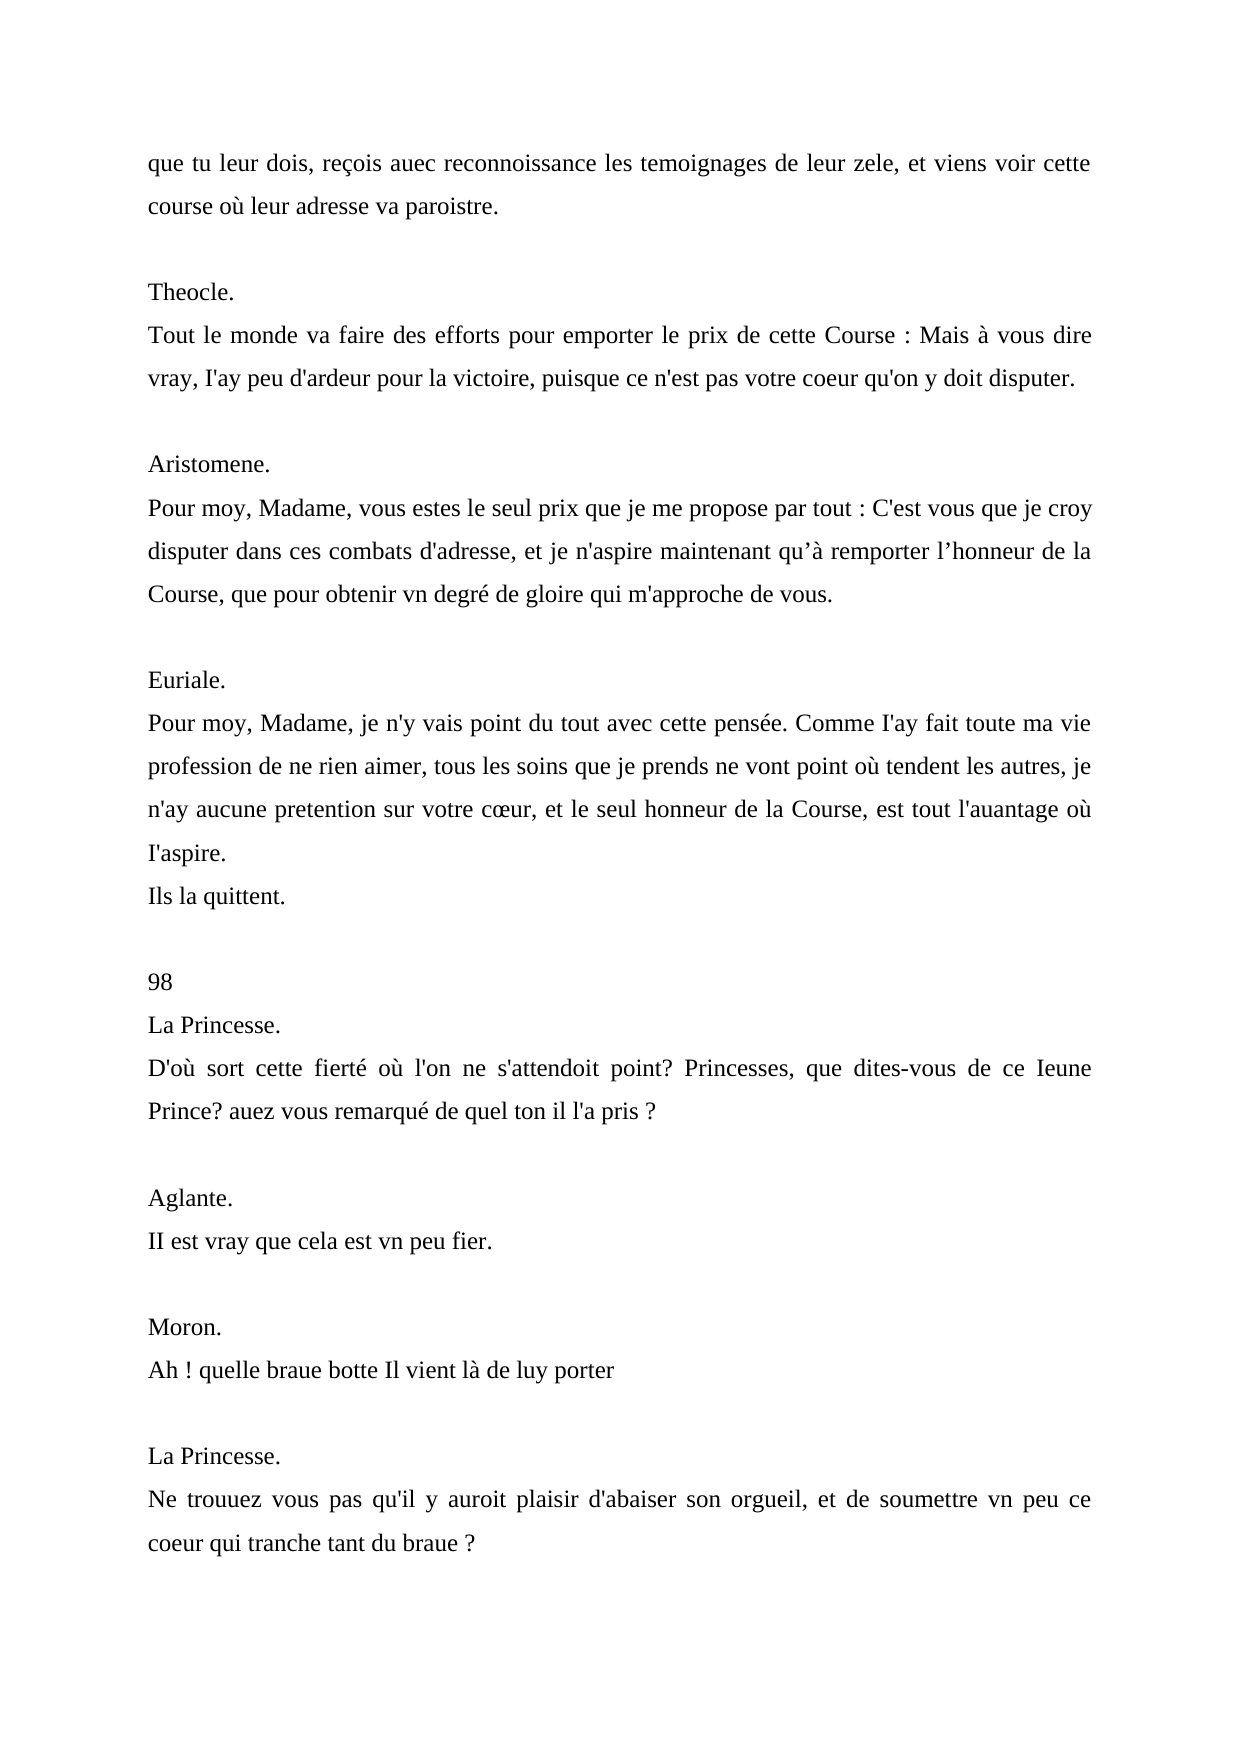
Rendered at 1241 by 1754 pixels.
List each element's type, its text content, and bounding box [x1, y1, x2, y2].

text Moron. [148, 1312, 1093, 1341]
text que tu leur dois, reçois auec reconnoissance les temoignages de leur zele, et viens voir cette course où leur adresse va paroistre. [148, 148, 1093, 219]
text 98 [148, 967, 1093, 996]
text Ne trouuez vous pas qu'il y auroit plaisir d'abaiser son orgueil, et de soumettre vn peu ce coeur qui tranche tant du braue ? [148, 1484, 1093, 1556]
text II est vray que cela est vn peu fier. [148, 1226, 1093, 1254]
text La Princesse. [148, 1441, 1093, 1470]
text Aristomene. [148, 449, 1093, 478]
text Tout le monde va faire des efforts pour emporter le prix de cette Course : Mais à vous dire vray, I'ay peu d'ardeur pour la victoire, puisque ce n'est pas votre coeur qu'on y doit disputer. [148, 320, 1093, 392]
text D'où sort cette fierté où l'on ne s'attendoit point? Princesses, que dites-vous de ce Ieune Prince? auez vous remarqué de quel ton il l'a pris ? [148, 1053, 1093, 1125]
text Euriale. [148, 665, 1093, 694]
text Theocle. [148, 277, 1093, 306]
text Pour moy, Madame, je n'y vais point du tout avec cette pensée. Comme I'ay fait toute ma vie profession de ne rien aimer, tous les soins que je prends ne vont point où tendent les autres, je n'ay aucune pretention sur votre cœur, et le seul honneur de la Course, est tout l'auantage où I'aspire. [148, 708, 1093, 866]
text Ils la quittent. [148, 881, 1093, 909]
text La Princesse. [148, 1010, 1093, 1039]
text Ah ! quelle braue botte Il vient là de luy porter [148, 1355, 1093, 1384]
text Aglante. [148, 1183, 1093, 1211]
text Pour moy, Madame, vous estes le seul prix que je me propose par tout : C'est vous que je croy disputer dans ces combats d'adresse, et je n'aspire maintenant qu’à remporter l’honneur de la Course, que pour obtenir vn degré de gloire qui m'approche de vous. [148, 493, 1093, 608]
